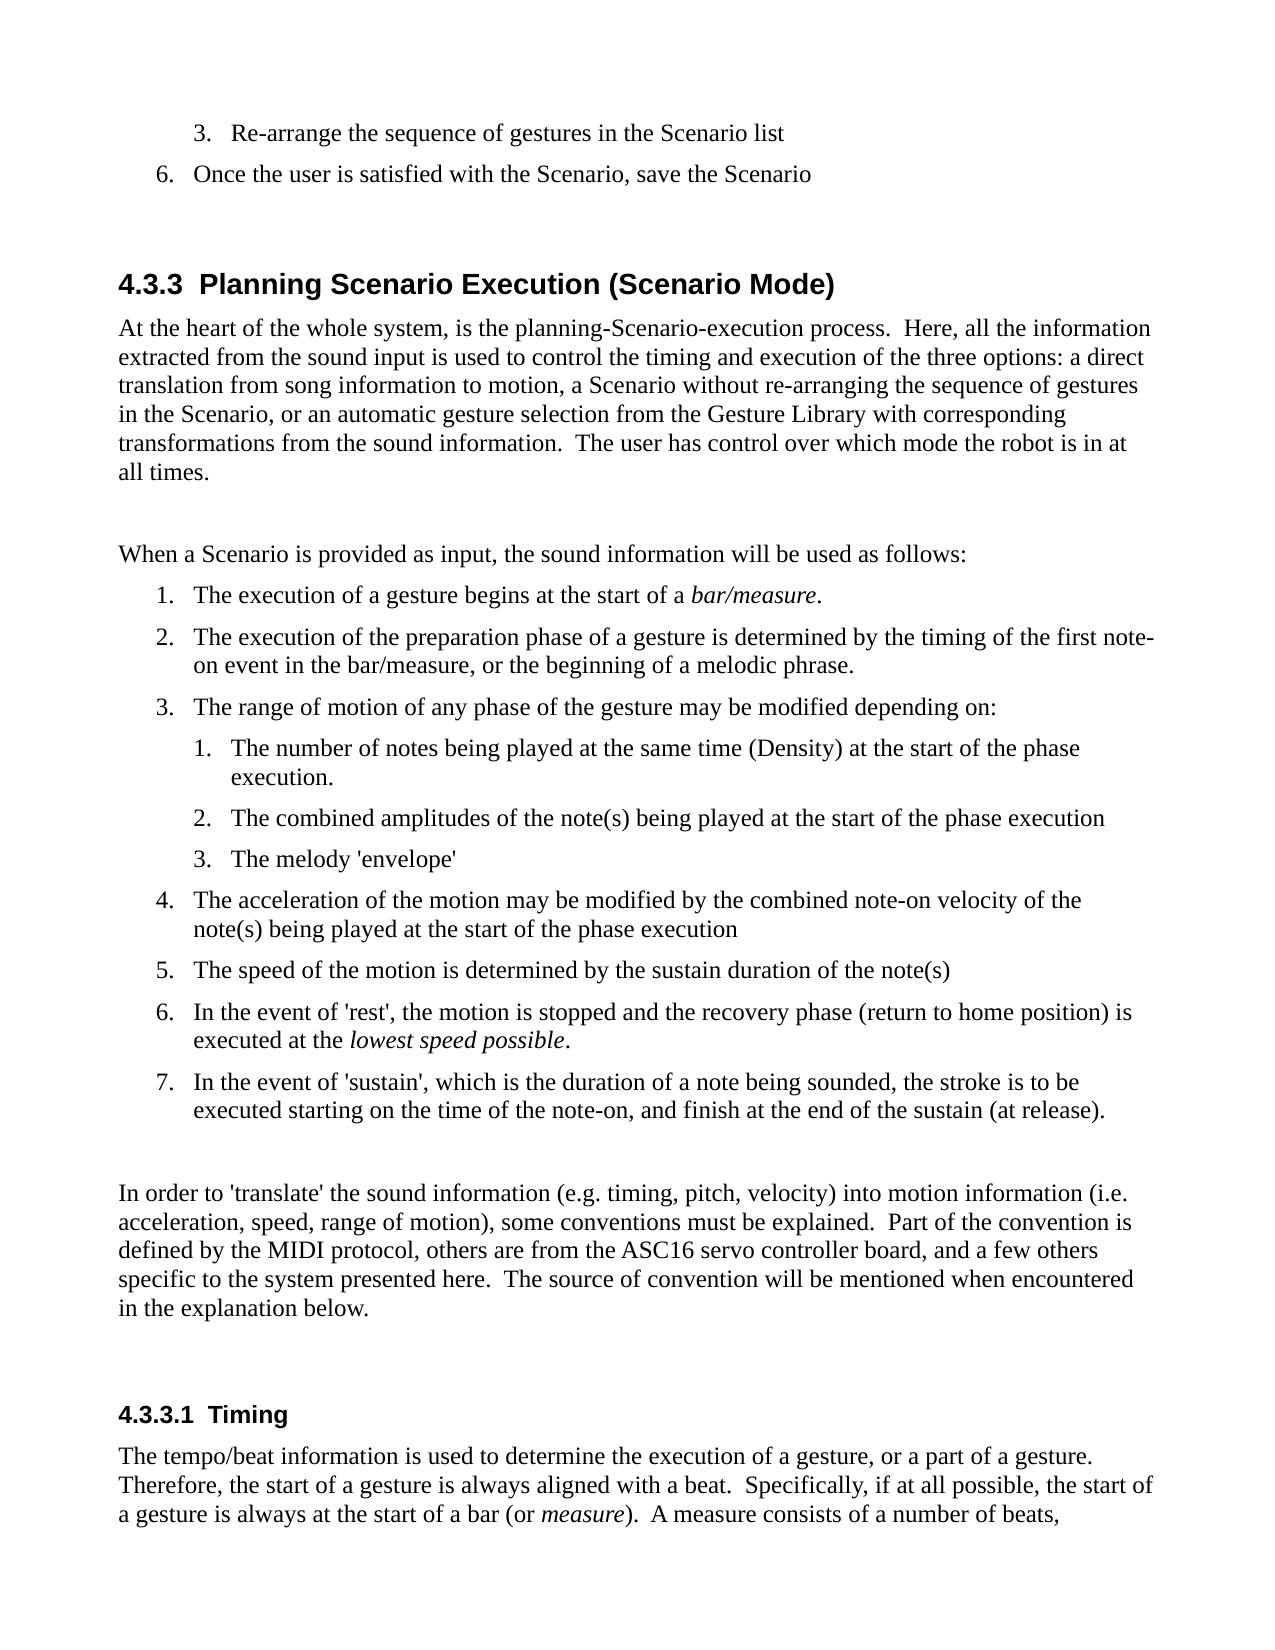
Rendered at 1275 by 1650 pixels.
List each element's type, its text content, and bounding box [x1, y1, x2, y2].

text At the heart of the whole system, is the planning-Scenario-execution process. Here, all the information extracted from the sound input is used to control the timing and execution of the three options: a direct translation from song information to motion, a Scenario without re-arranging the sequence of gestures in the Scenario, or an automatic gesture selection from the Gesture Library with corresponding transformations from the sound information. The user has control over which mode the robot is in at all times. [118, 313, 1157, 485]
list The range of motion of any phase of the gesture may be modified depending on: [156, 692, 1157, 720]
list In the event of 'rest', the motion is stopped and the recovery phase (return to home position) is executed at the lowest speed possible. [156, 997, 1157, 1054]
list The number of notes being played at the same time (Density) at the start of the phase execution. [193, 733, 1157, 790]
subtitle 4.3.3.1 Timing [118, 1400, 1157, 1429]
list The speed of the motion is determined by the sustain duration of the note(s) [156, 955, 1157, 984]
list Re-arrange the sequence of gestures in the Scenario list [193, 118, 1157, 147]
subtitle 4.3.3 Planning Scenario Execution (Scenario Mode) [118, 267, 1157, 300]
text When a Scenario is provided as input, the sound information will be used as follows: [118, 539, 1157, 568]
list Once the user is satisfied with the Scenario, save the Scenario [156, 159, 1157, 188]
text In order to 'translate' the sound information (e.g. timing, pitch, velocity) into motion information (i.e. acceleration, speed, range of motion), some conventions must be explained. Part of the convention is defined by the MIDI protocol, others are from the ASC16 servo controller board, and a few others specific to the system presented here. The source of convention will be mentioned when encountered in the explanation below. [118, 1178, 1157, 1322]
text The tempo/beat information is used to determine the execution of a gesture, or a part of a gesture. Therefore, the start of a gesture is always aligned with a beat. Specifically, if at all possible, the start of a gesture is always at the start of a bar (or measure). A measure consists of a number of beats, [118, 1441, 1157, 1528]
list The acceleration of the motion may be modified by the combined note-on velocity of the note(s) being played at the start of the phase execution [156, 885, 1157, 943]
list In the event of 'sustain', which is the duration of a note being sounded, the stroke is to be executed starting on the time of the note-on, and finish at the end of the sustain (at release). [156, 1067, 1157, 1124]
list The execution of the preparation phase of a gesture is determined by the timing of the first note- on event in the bar/measure, or the beginning of a melodic phrase. [156, 622, 1157, 679]
list The combined amplitudes of the note(s) being played at the start of the phase execution [193, 803, 1157, 832]
list The execution of a gesture begins at the start of a bar/measure. [156, 580, 1157, 609]
list The melody 'envelope' [193, 844, 1157, 873]
